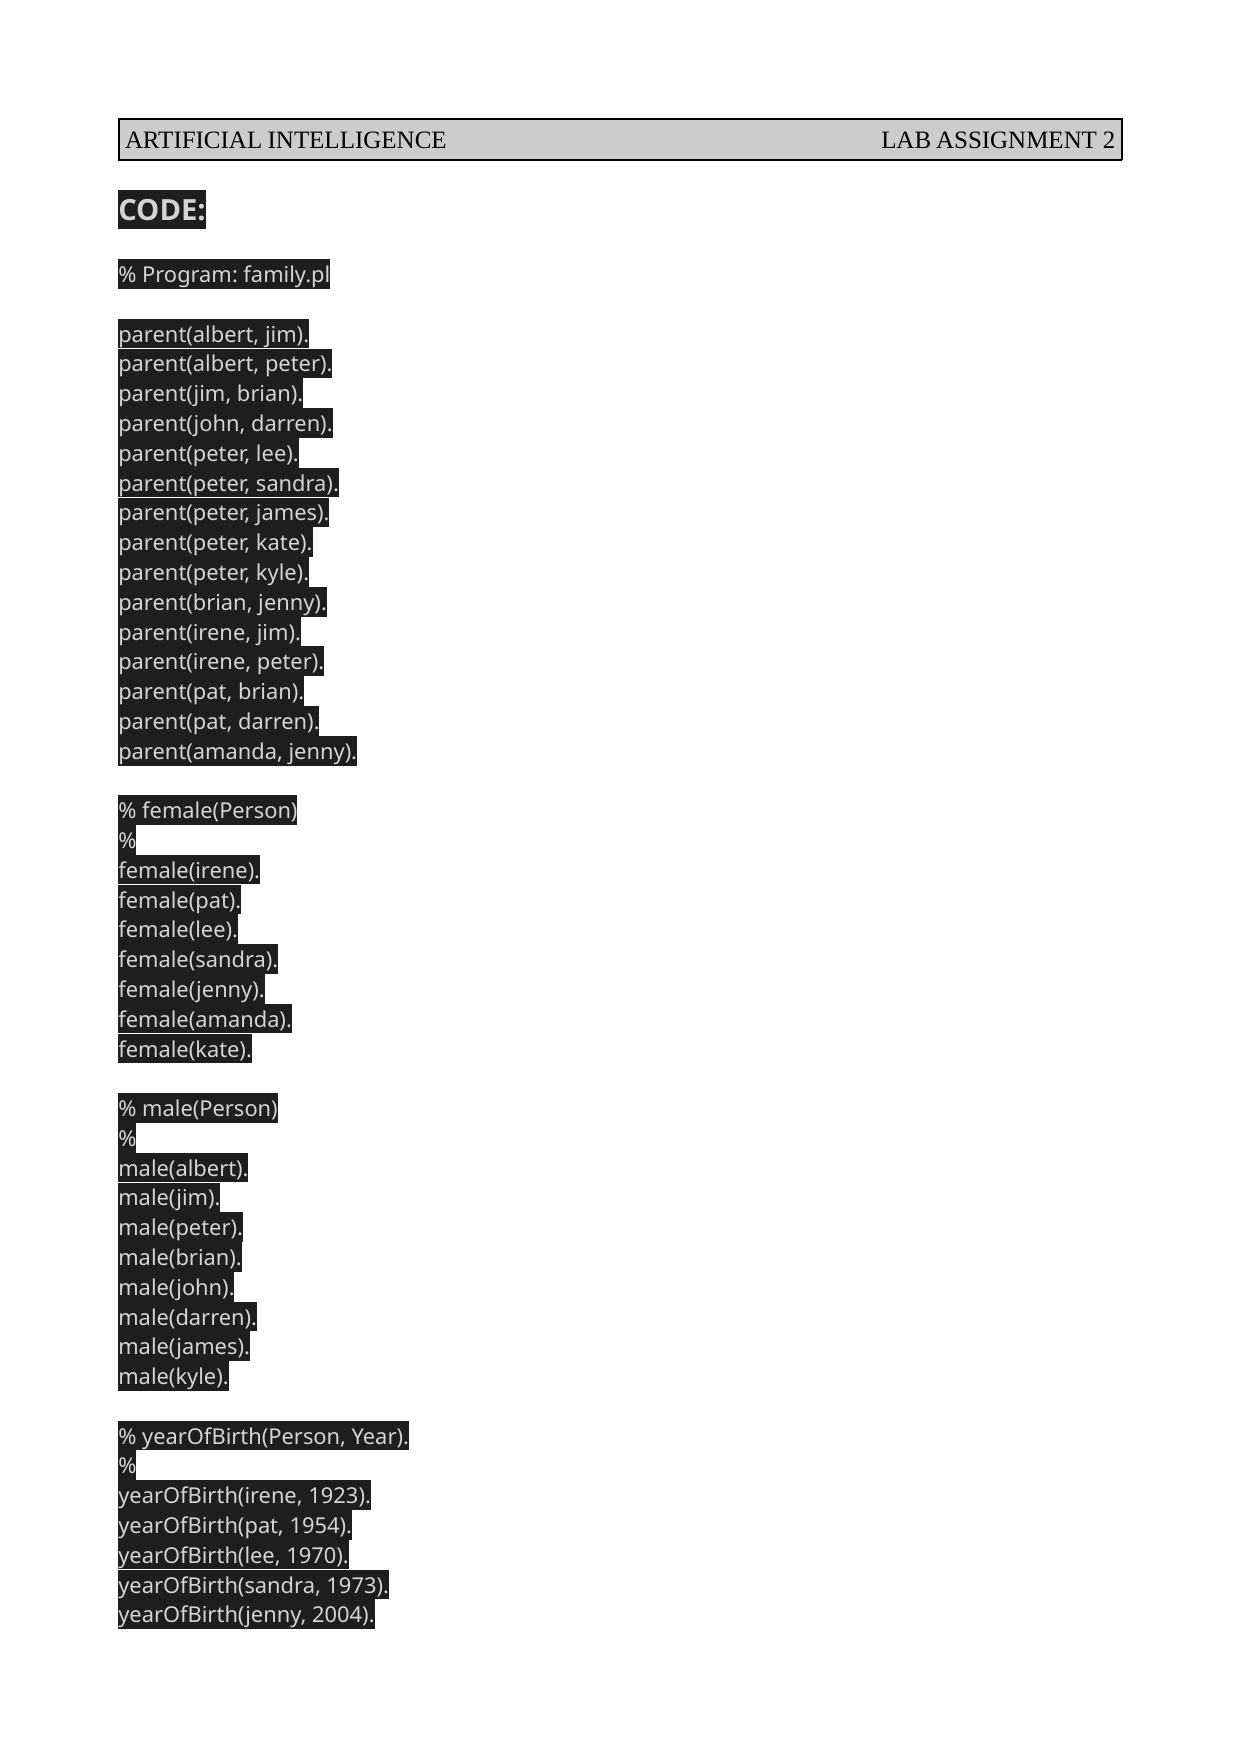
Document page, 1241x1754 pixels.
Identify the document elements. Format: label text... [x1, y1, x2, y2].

text parent(peter, sandra). [118, 468, 1122, 497]
text yearOfBirth(sandra, 1973). [118, 1569, 1122, 1599]
text female(pat). [118, 884, 1122, 914]
text yearOfBirth(irene, 1923). [118, 1480, 1122, 1510]
text parent(albert, jim). [118, 319, 1122, 348]
text female(amanda). [118, 1004, 1122, 1033]
text parent(brian, jenny). [118, 587, 1122, 617]
text % male(Person) [118, 1093, 1122, 1123]
text male(peter). [118, 1212, 1122, 1242]
text male(brian). [118, 1242, 1122, 1272]
text female(kate). [118, 1033, 1122, 1063]
text parent(peter, kyle). [118, 557, 1122, 587]
text % [118, 1123, 1122, 1153]
text parent(amanda, jenny). [118, 736, 1122, 766]
text male(john). [118, 1272, 1122, 1302]
text parent(john, darren). [118, 408, 1122, 438]
text CODE: [118, 190, 1122, 229]
text parent(irene, jim). [118, 617, 1122, 646]
text yearOfBirth(lee, 1970). [118, 1540, 1122, 1569]
text male(jim). [118, 1182, 1122, 1212]
text parent(jim, brian). [118, 378, 1122, 408]
text parent(irene, peter). [118, 646, 1122, 676]
text % yearOfBirth(Person, Year). [118, 1421, 1122, 1450]
text male(darren). [118, 1302, 1122, 1331]
text parent(albert, peter). [118, 348, 1122, 378]
text parent(pat, brian). [118, 676, 1122, 706]
text % Program: family.pl [118, 259, 1122, 289]
text parent(pat, darren). [118, 706, 1122, 736]
text % [118, 1450, 1122, 1480]
text parent(peter, lee). [118, 438, 1122, 468]
text % female(Person) [118, 795, 1122, 825]
text female(jenny). [118, 974, 1122, 1004]
text female(lee). [118, 914, 1122, 944]
text male(albert). [118, 1153, 1122, 1182]
text female(sandra). [118, 944, 1122, 974]
text yearOfBirth(pat, 1954). [118, 1510, 1122, 1540]
text parent(peter, kate). [118, 527, 1122, 557]
text % [118, 825, 1122, 855]
text male(kyle). [118, 1361, 1122, 1391]
text parent(peter, james). [118, 497, 1122, 527]
text yearOfBirth(jenny, 2004). [118, 1599, 1122, 1629]
text female(irene). [118, 855, 1122, 884]
text male(james). [118, 1331, 1122, 1361]
